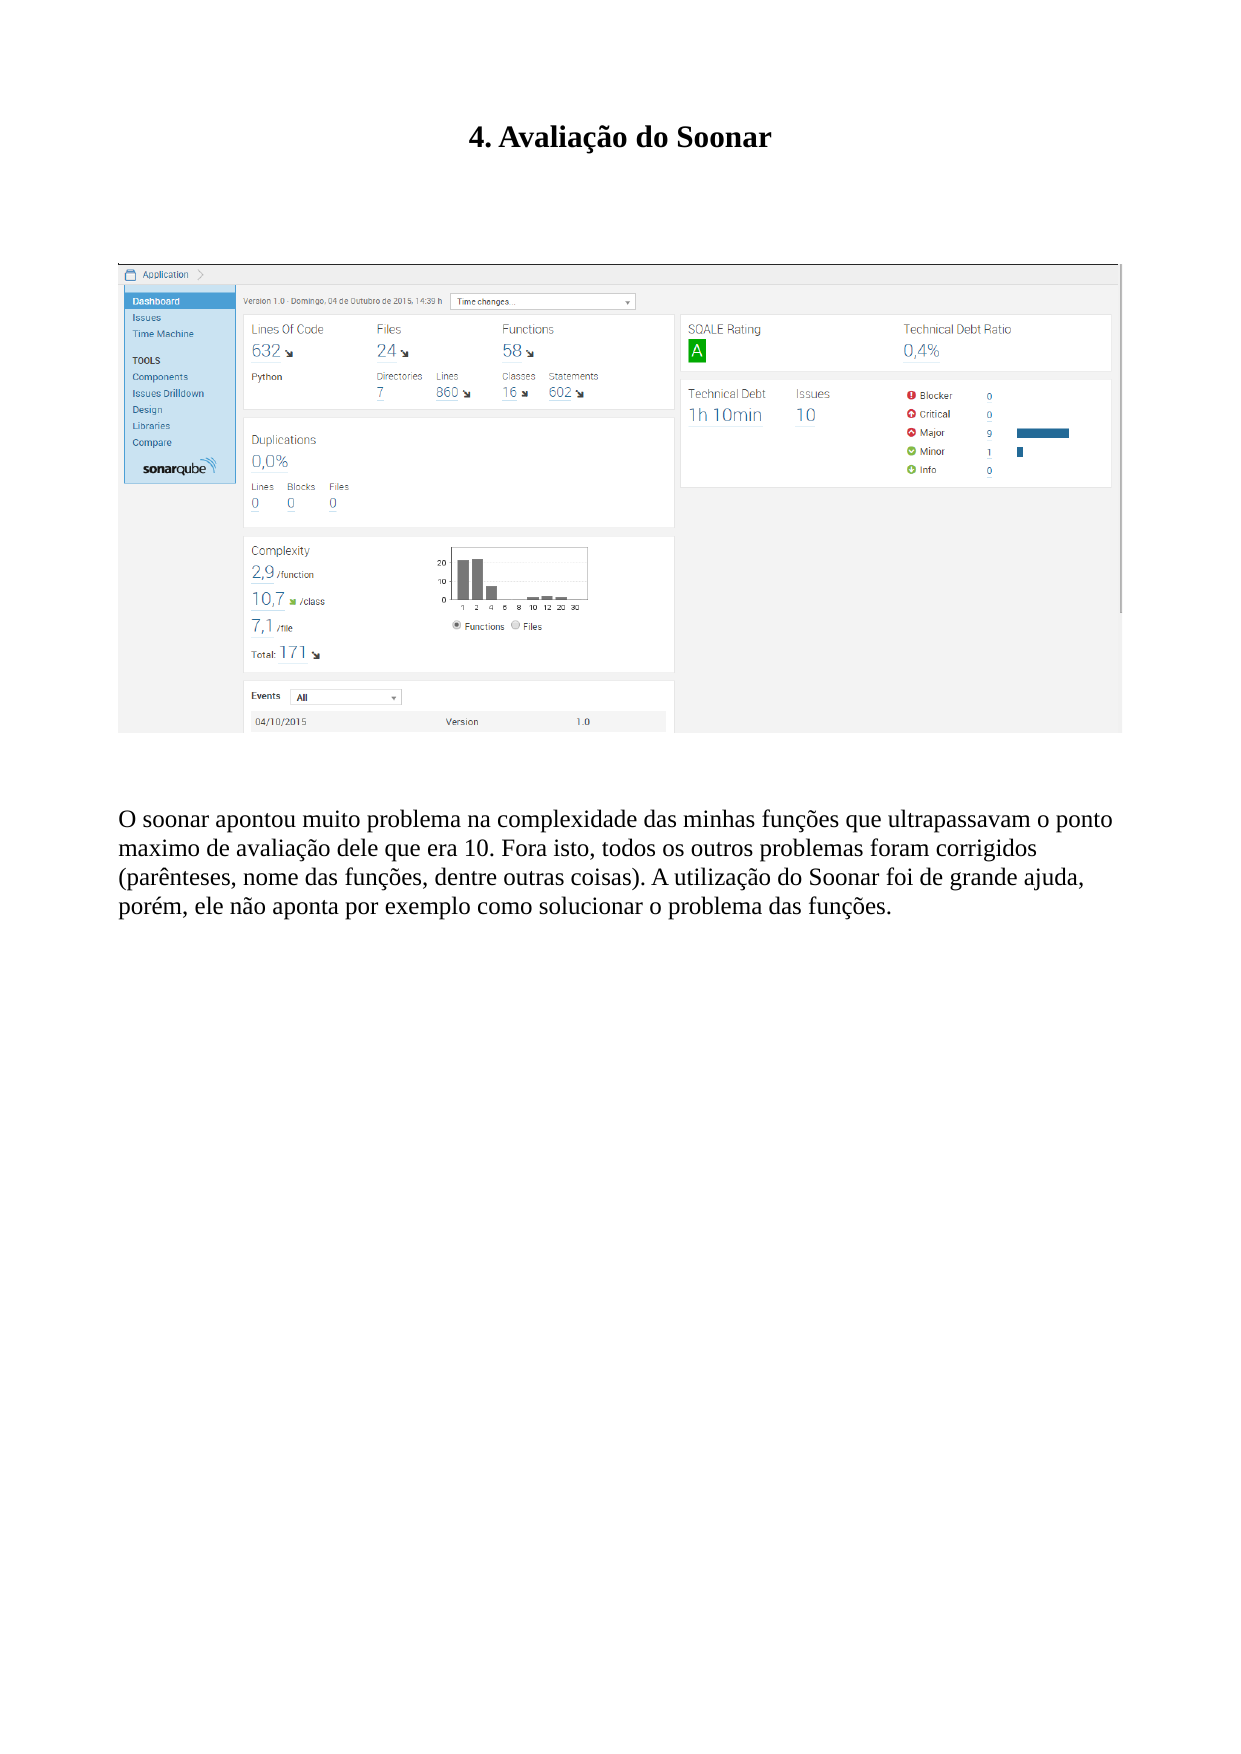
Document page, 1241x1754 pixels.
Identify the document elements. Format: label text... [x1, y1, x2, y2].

text O soonar apontou muito problema na complexidade das minhas funções que ultrapassavam o ponto maximo de avaliação dele que era 10. Fora isto, todos os outros problemas foram corrigidos (parênteses, nome das funções, dentre outras coisas). A utilização do Soonar foi de grande ajuda, porém, ele não aponta por exemplo como solucionar o problema das funções. [118, 804, 1122, 919]
text 4. Avaliação do Soonar [118, 118, 1122, 154]
picture [118, 261, 1123, 733]
